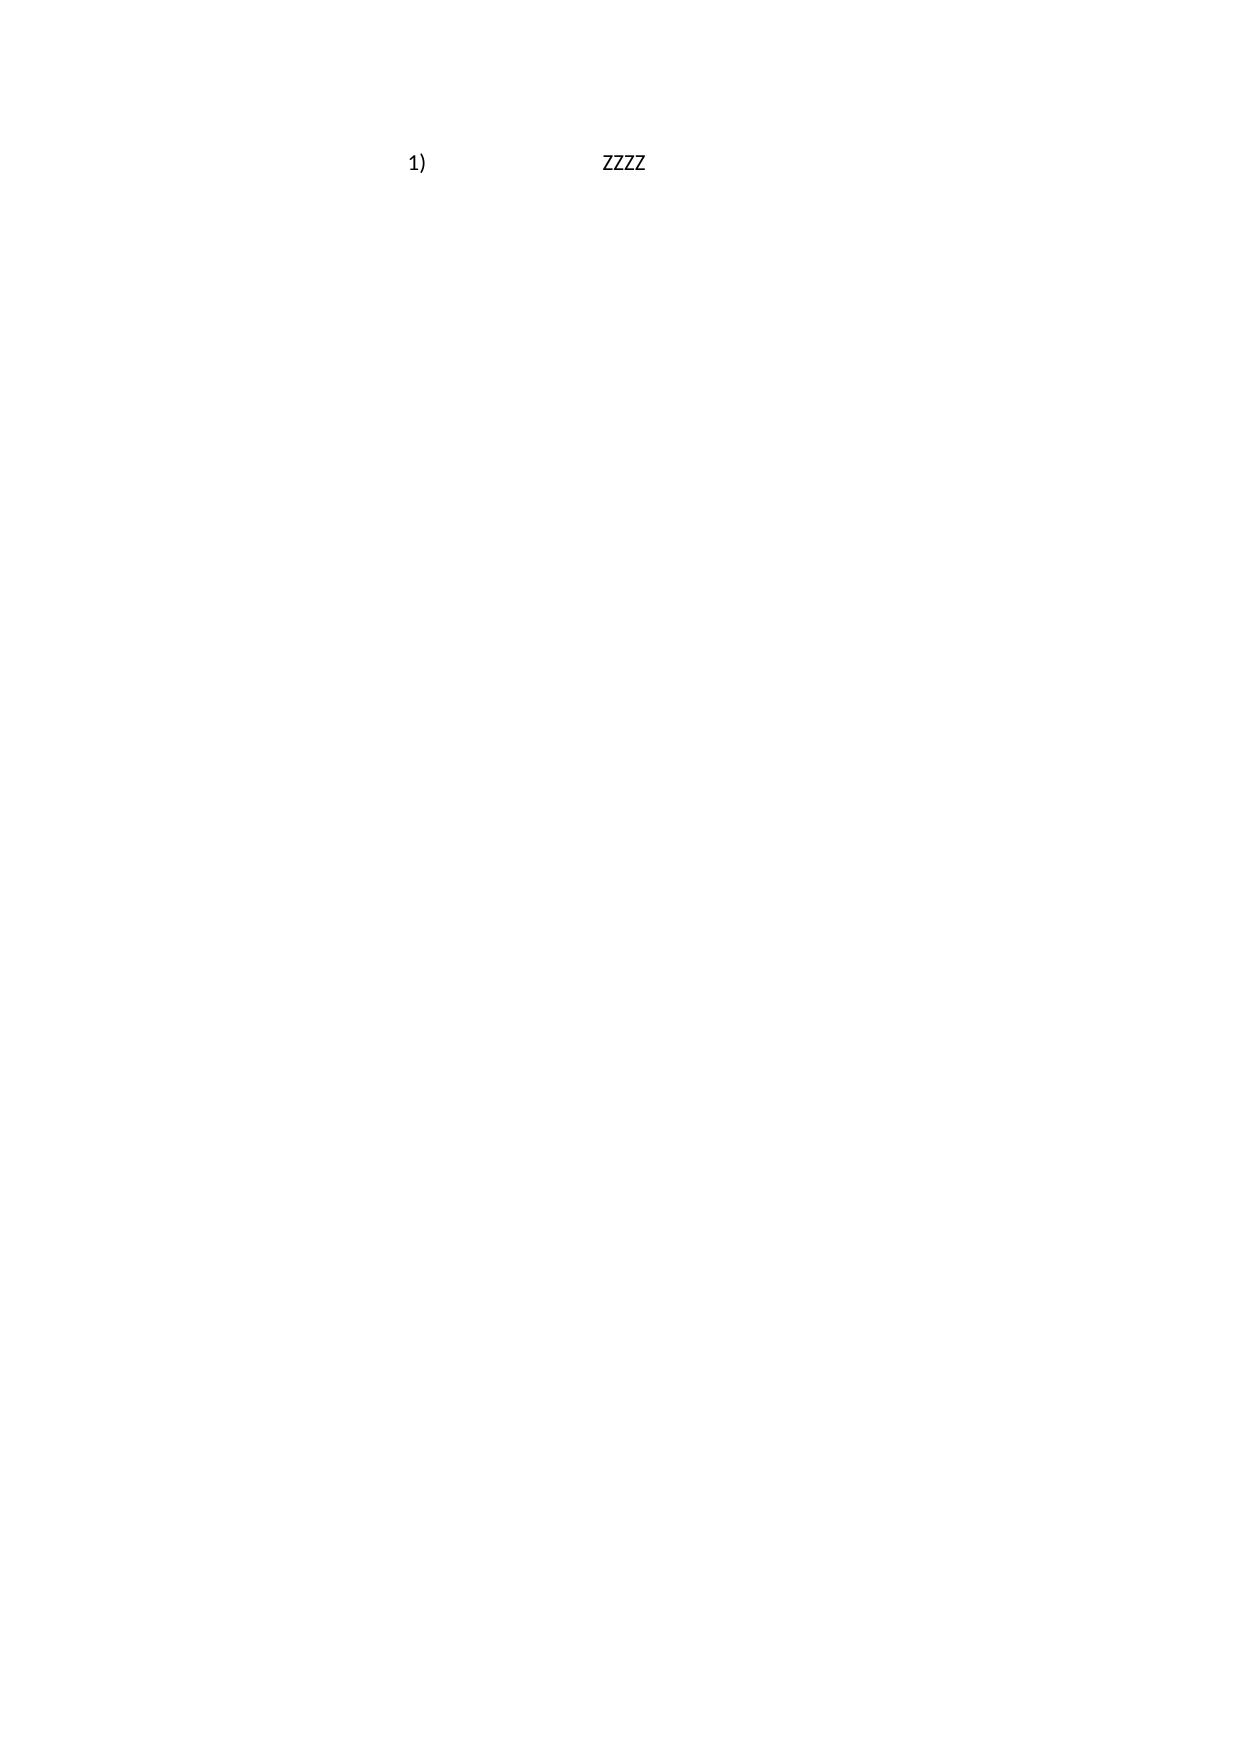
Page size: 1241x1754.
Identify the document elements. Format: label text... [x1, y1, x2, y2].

list ZZZZ [407, 148, 1093, 176]
